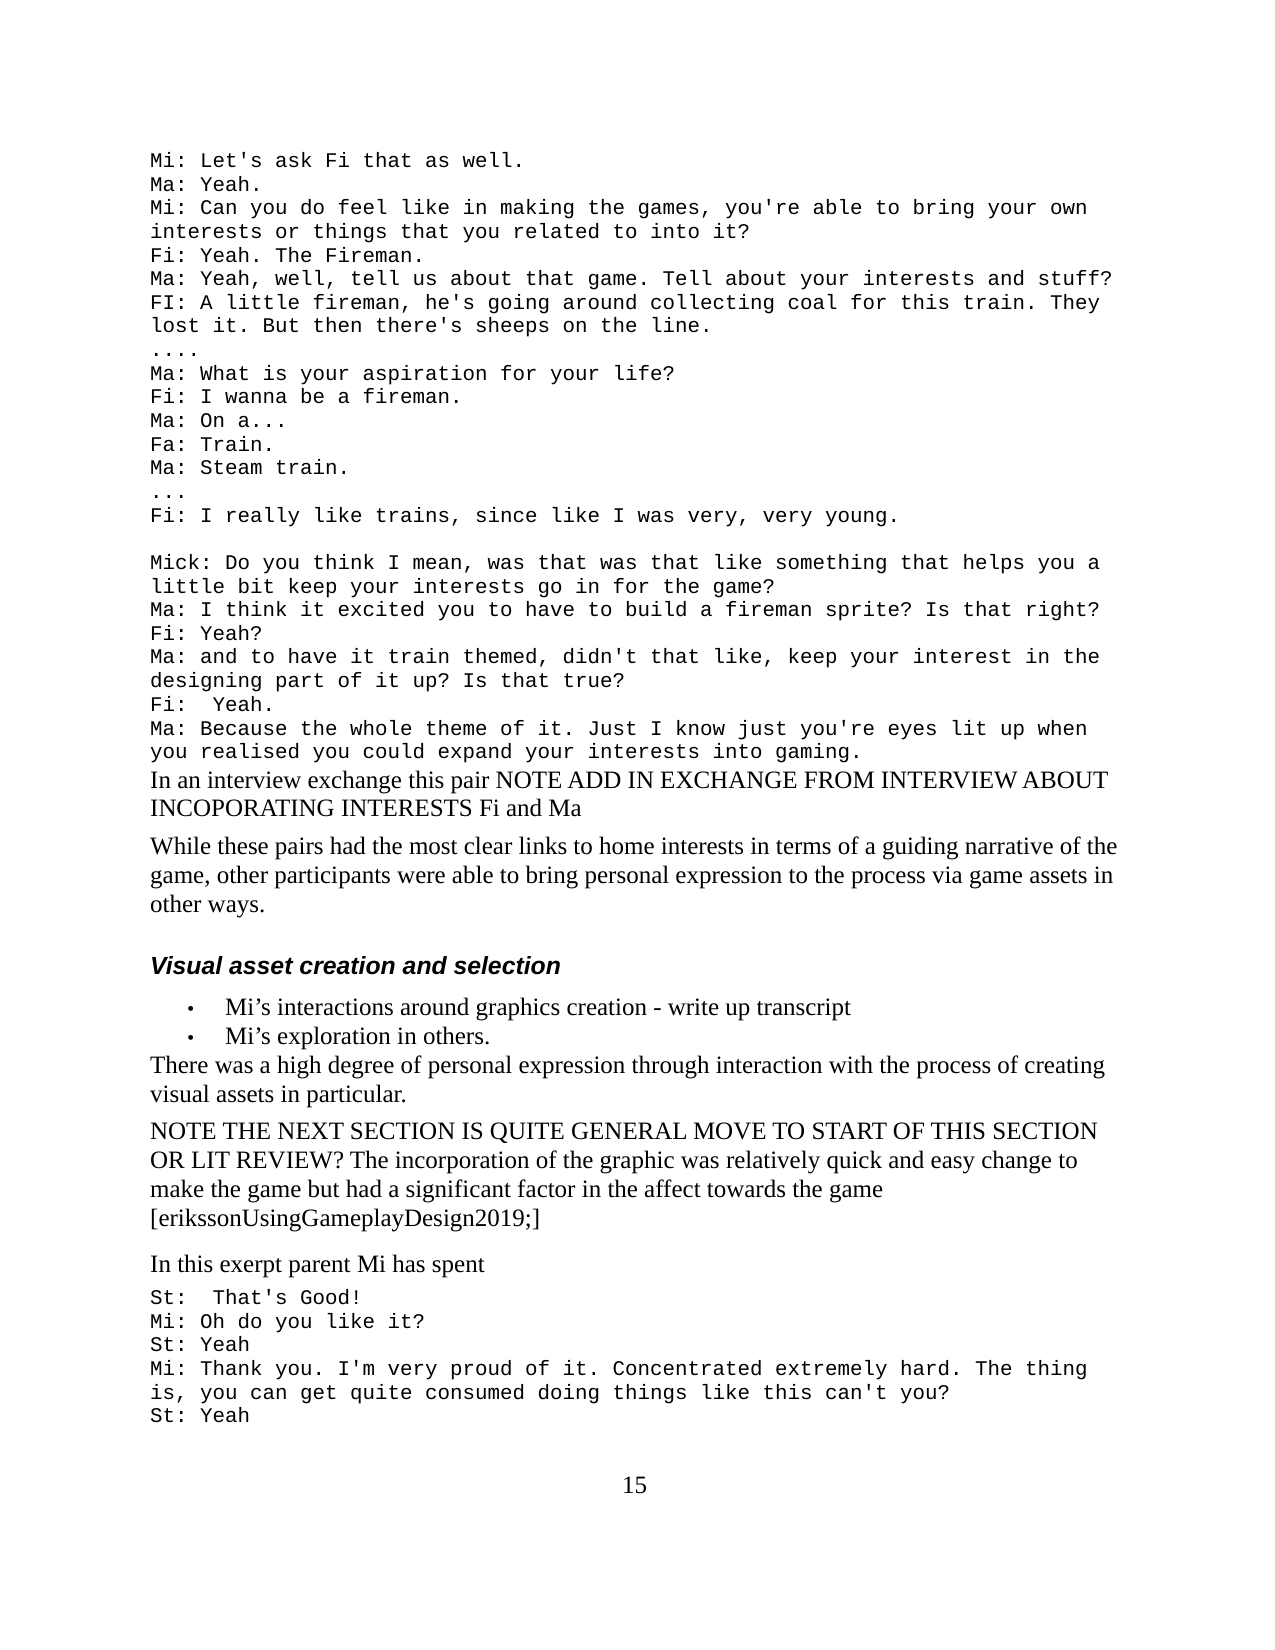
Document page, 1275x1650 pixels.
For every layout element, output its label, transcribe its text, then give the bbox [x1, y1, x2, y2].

text ... [150, 481, 1125, 505]
text Mi: Let's ask Fi that as well. [150, 150, 1125, 174]
list Mi’s interactions around graphics creation - write up transcript [187, 992, 1125, 1021]
text Ma: and to have it train themed, didn't that like, keep your interest in the designing part of it up? Is that true? [150, 647, 1125, 694]
text Ma: Because the whole theme of it. Just I know just you're eyes lit up when you realised you could expand your interests into gaming. [150, 717, 1125, 765]
text Mi: Thank you. I'm very proud of it. Concentrated extremely hard. The thing is, you can get quite consumed doing things like this can't you? [150, 1358, 1125, 1405]
text Ma: Steam train. [150, 457, 1125, 481]
text St: Yeah [150, 1405, 1125, 1429]
text Fi: Yeah? [150, 623, 1125, 647]
text St: That's Good! [150, 1287, 1125, 1311]
text Mi: Can you do feel like in making the games, you're able to bring your own interests or things that you related to into it? [150, 197, 1125, 244]
text Fi: I really like trains, since like I was very, very young. [150, 505, 1125, 528]
text Mi: Oh do you like it? [150, 1311, 1125, 1334]
text Fi: I wanna be a fireman. [150, 386, 1125, 410]
text St: Yeah [150, 1334, 1125, 1358]
text Fi: Yeah. The Fireman. [150, 244, 1125, 268]
text Ma: I think it excited you to have to build a fireman sprite? Is that right? [150, 599, 1125, 623]
text Fi: Yeah. [150, 694, 1125, 717]
subtitle Visual asset creation and selection [150, 951, 1125, 980]
text While these pairs had the most clear links to home interests in terms of a guiding narrative of the game, other participants were able to bring personal expression to the process via game assets in other ways. [150, 831, 1125, 917]
text Fa: Train. [150, 434, 1125, 457]
text Ma: Yeah, well, tell us about that game. Tell about your interests and stuff? [150, 268, 1125, 292]
text FI: A little fireman, he's going around collecting coal for this train. They lost it. But then there's sheeps on the line. [150, 292, 1125, 339]
text Ma: What is your aspiration for your life? [150, 363, 1125, 386]
text Ma: Yeah. [150, 174, 1125, 197]
text NOTE THE NEXT SECTION IS QUITE GENERAL MOVE TO START OF THIS SECTION OR LIT REVIEW? The incorporation of the graphic was relatively quick and easy change to make the game but had a significant factor in the affect towards the game [erikssonUsingGameplayDesign2019;] [150, 1116, 1125, 1231]
text Mick: Do you think I mean, was that was that like something that helps you a little bit keep your interests go in for the game? [150, 552, 1125, 599]
text .... [150, 339, 1125, 363]
text In an interview exchange this pair NOTE ADD IN EXCHANGE FROM INTERVIEW ABOUT INCOPORATING INTERESTS Fi and Ma [150, 765, 1125, 822]
text In this exerpt parent Mi has spent [150, 1249, 1125, 1278]
list Mi’s exploration in others. [187, 1021, 1125, 1050]
text There was a high degree of personal expression through interaction with the process of creating visual assets in particular. [150, 1050, 1125, 1107]
text Ma: On a... [150, 410, 1125, 434]
